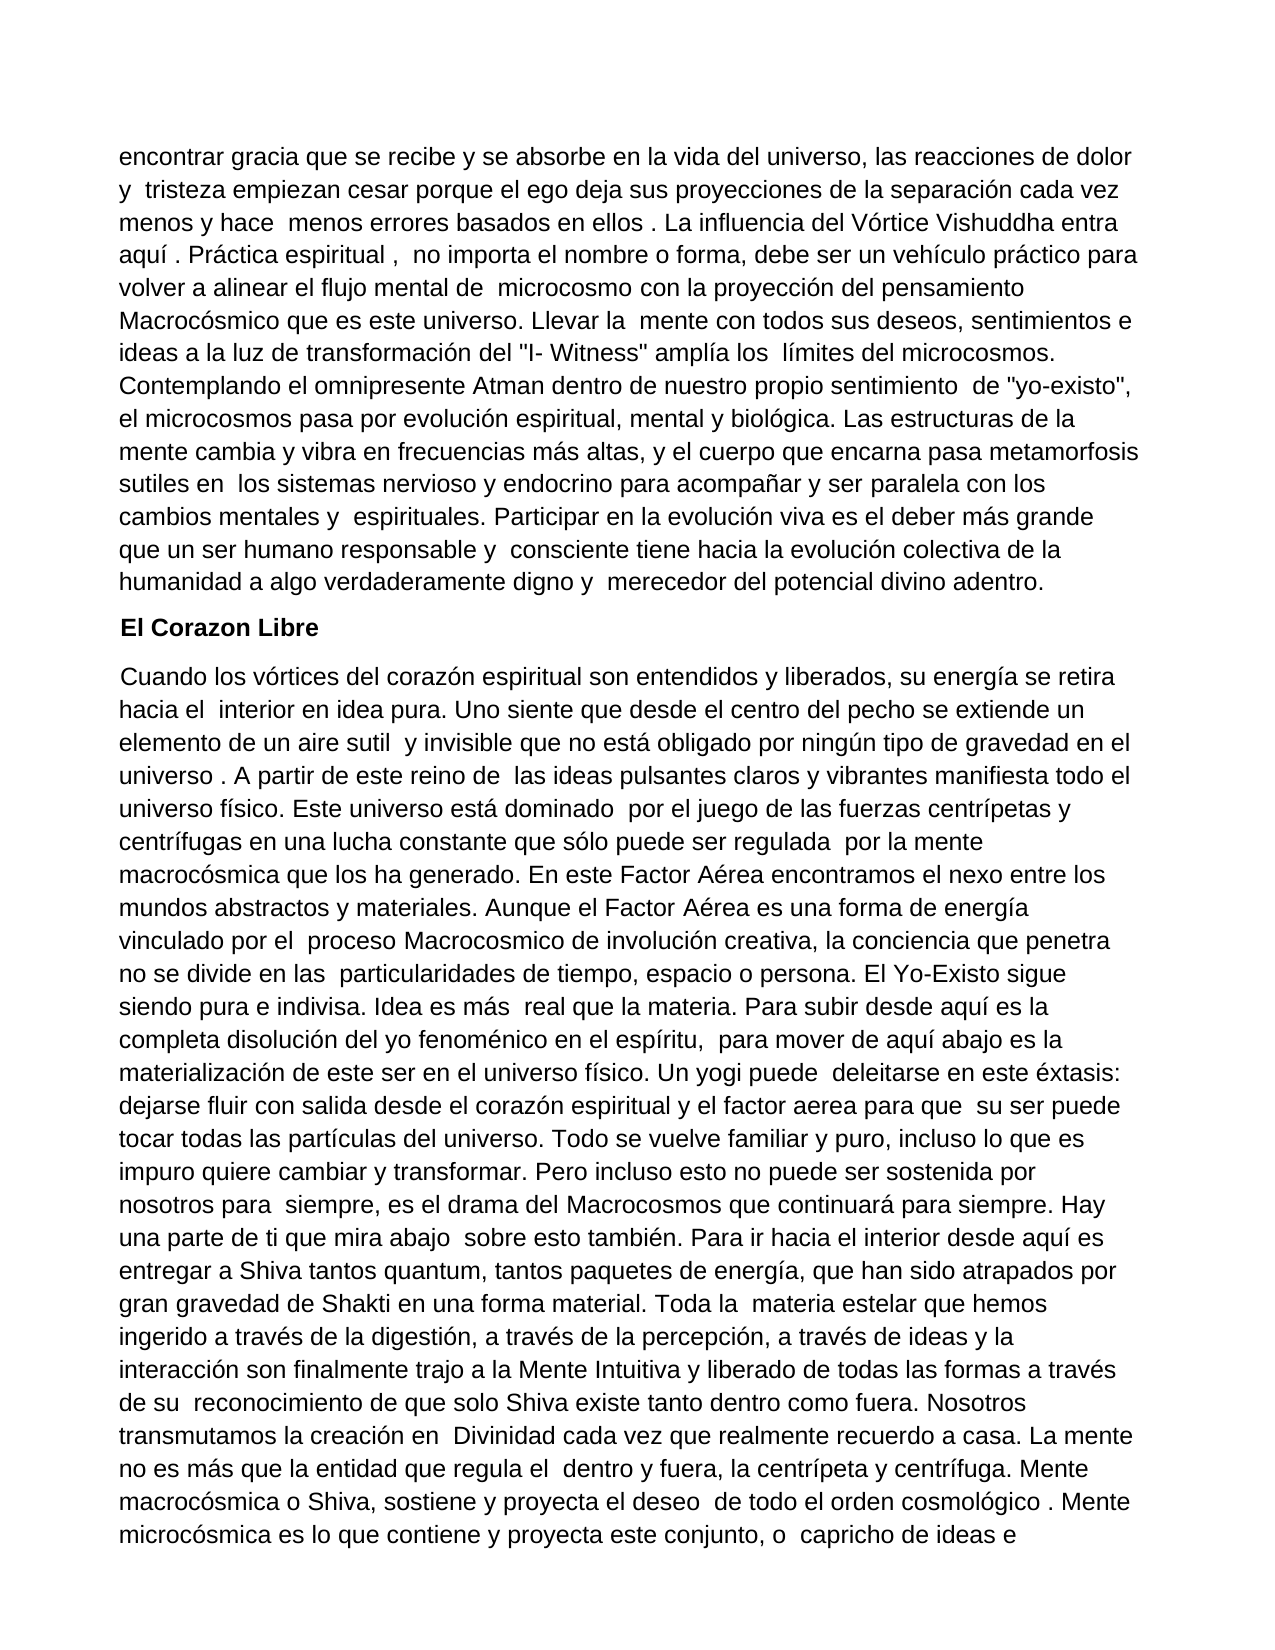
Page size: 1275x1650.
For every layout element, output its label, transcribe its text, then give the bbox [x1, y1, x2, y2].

text El Corazon Libre [120, 613, 1150, 642]
text Cuando los vórtices del corazón espiritual son entendidos y liberados, su energía se retira hacia el interior en idea pura. Uno siente que desde el centro del pecho se extiende un elemento de un aire sutil y invisible que no está obligado por ningún tipo de gravedad en el universo . A partir de este reino de las ideas pulsantes claros y vibrantes manifiesta todo el universo físico. Este universo está dominado por el juego de las fuerzas centrípetas y centrífugas en una lucha constante que sólo puede ser regulada por la mente macrocósmica que los ha generado. En este Factor Aérea encontramos el nexo entre los mundos abstractos y materiales. Aunque el Factor Aérea es una forma de energía vinculado por el proceso Macrocosmico de involución creativa, la conciencia que penetra no se divide en las particularidades de tiempo, espacio o persona. El Yo-Existo sigue siendo pura e indivisa. Idea es más real que la materia. Para subir desde aquí es la completa disolución del yo fenoménico en el espíritu, para mover de aquí abajo es la materialización de este ser en el universo físico. Un yogi puede deleitarse en este éxtasis: dejarse fluir con salida desde el corazón espiritual y el factor aerea para que su ser puede tocar todas las partículas del universo. Todo se vuelve familiar y puro, incluso lo que es impuro quiere cambiar y transformar. Pero incluso esto no puede ser sostenida por nosotros para siempre, es el drama del Macrocosmos que continuará para siempre. Hay una parte de ti que mira abajo sobre esto también. Para ir hacia el interior desde aquí es entregar a Shiva tantos quantum, tantos paquetes de energía, que han sido atrapados por gran gravedad de Shakti en una forma material. Toda la materia estelar que hemos ingerido a través de la digestión, a través de la percepción, a través de ideas y la interacción son finalmente trajo a la Mente Intuitiva y liberado de todas las formas a través de su reconocimiento de que solo Shiva existe tanto dentro como fuera. Nosotros transmutamos la creación en Divinidad cada vez que realmente recuerdo a casa. La mente no es más que la entidad que regula el dentro y fuera, la centrípeta y centrífuga. Mente macrocósmica o Shiva, sostiene y proyecta el deseo de todo el orden cosmológico . Mente microcósmica es lo que contiene y proyecta este conjunto, o capricho de ideas e [118, 662, 1139, 1549]
text encontrar gracia que se recibe y se absorbe en la vida del universo, las reacciones de dolor y tristeza empiezan cesar porque el ego deja sus proyecciones de la separación cada vez menos y hace menos errores basados en ellos . La influencia del Vórtice Vishuddha entra aquí . Práctica espiritual , no importa el nombre o forma, debe ser un vehículo práctico para volver a alinear el flujo mental de microcosmo con la proyección del pensamiento Macrocósmico que es este universo. Llevar la mente con todos sus deseos, sentimientos e ideas a la luz de transformación del "I- Witness" amplía los límites del microcosmos. Contemplando el omnipresente Atman dentro de nuestro propio sentimiento de "yo-existo", el microcosmos pasa por evolución espiritual, mental y biológica. Las estructuras de la mente cambia y vibra en frecuencias más altas, y el cuerpo que encarna pasa metamorfosis sutiles en los sistemas nervioso y endocrino para acompañar y ser paralela con los cambios mentales y espirituales. Participar en la evolución viva es el deber más grande que un ser humano responsable y consciente tiene hacia la evolución colectiva de la humanidad a algo verdaderamente digno y merecedor del potencial divino adentro. [118, 142, 1141, 596]
